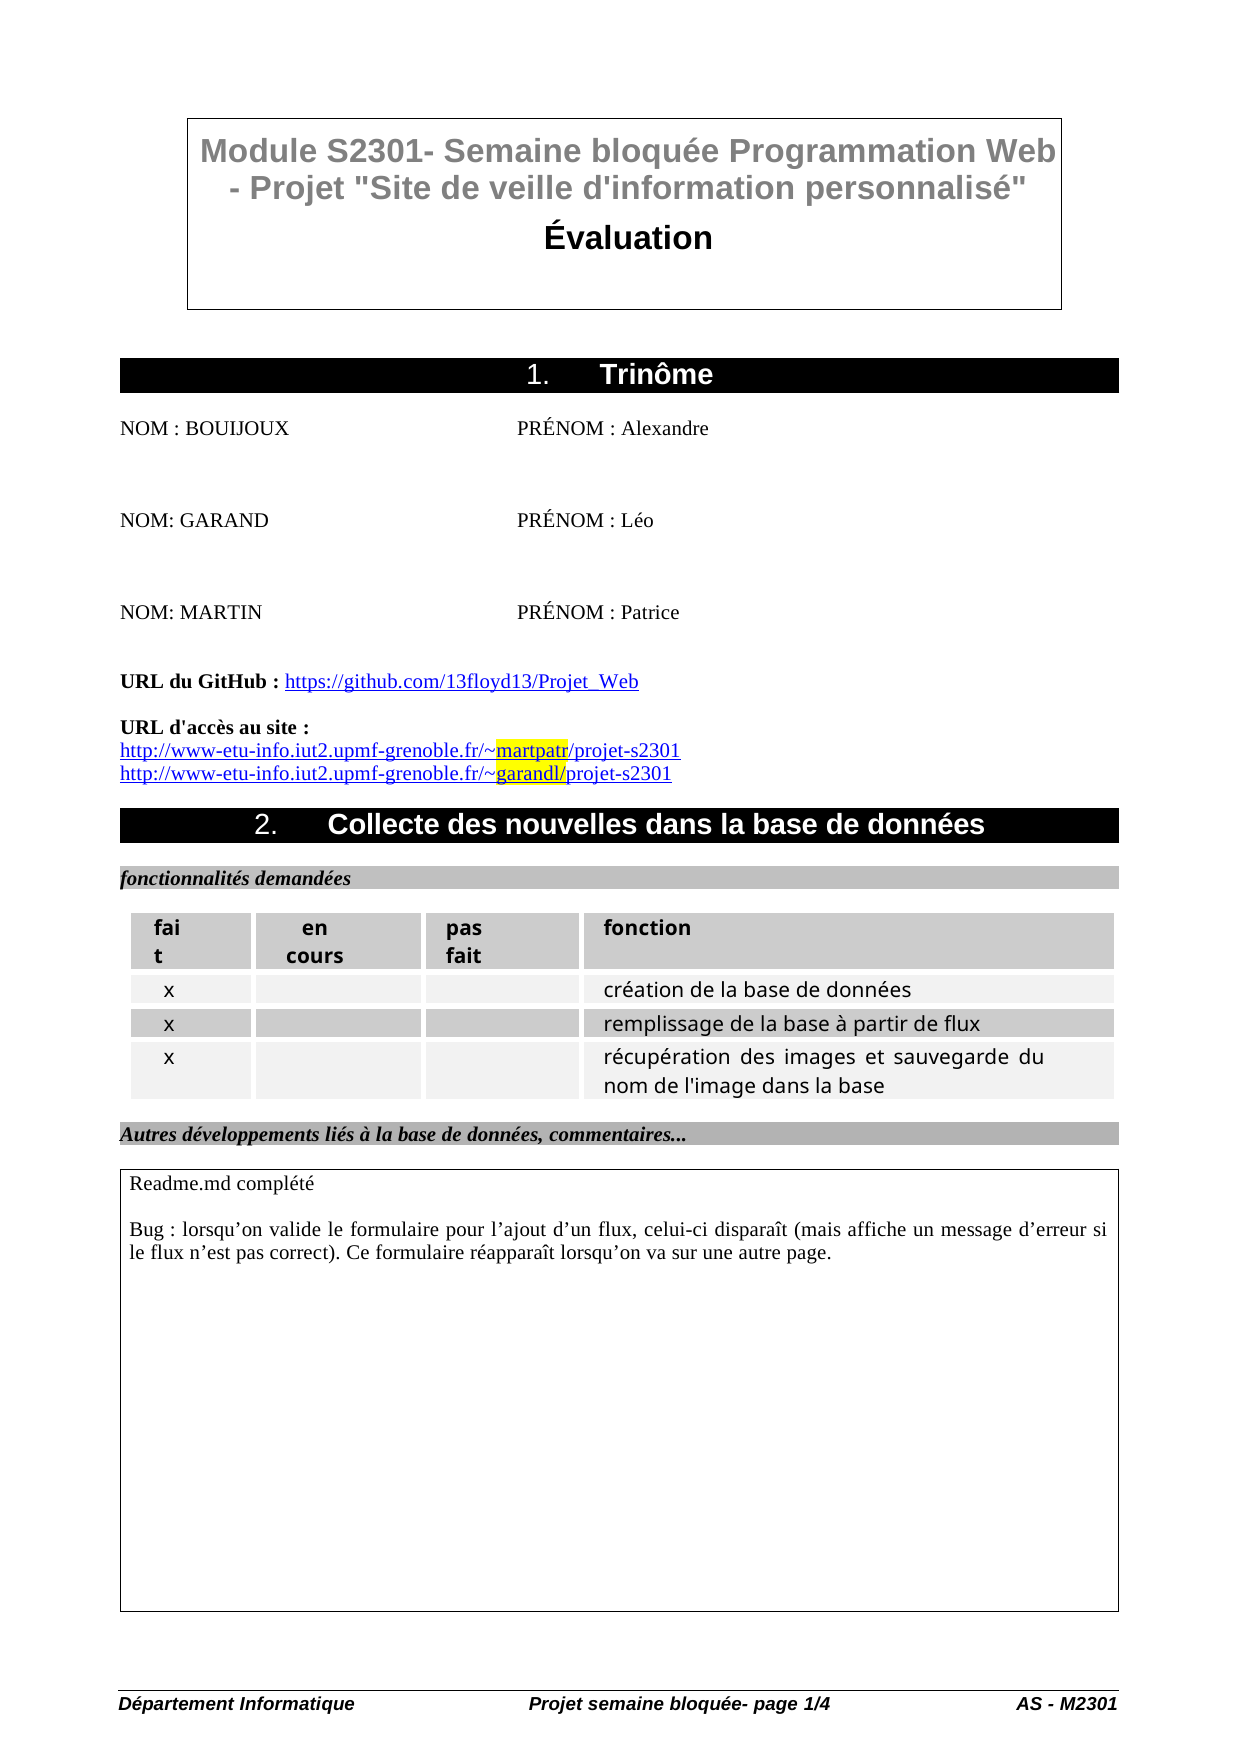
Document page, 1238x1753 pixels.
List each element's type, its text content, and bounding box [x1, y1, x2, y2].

table_cell [256, 1009, 421, 1037]
text Readme.md complété [121, 1170, 1118, 1194]
text NOM : BOUIJOUX PRÉNOM : Alexandre [120, 416, 1119, 439]
table_cell x [131, 975, 251, 1003]
text Bug : lorsqu’on valide le formulaire pour l’ajout d’un flux, celui-ci disparaît (mais affiche un message d’erreur si le flux n’est pas correct). Ce formulaire réapparaît lorsqu’on va sur une autre page. [121, 1214, 1118, 1264]
table_cell x [131, 1042, 251, 1099]
text Évaluation [188, 206, 1061, 257]
text NOM: GARAND PRÉNOM : Léo [120, 508, 1119, 532]
table_cell [256, 975, 421, 1003]
text fonctionnalités demandées [120, 866, 1119, 889]
table_header pas fait [426, 913, 579, 969]
table_cell [426, 1009, 579, 1037]
text URL d'accès au site : [120, 716, 1119, 739]
text Module S2301- Semaine bloquée Programmation Web - Projet "Site de veille d'information personnalisé" [188, 119, 1061, 206]
table_cell [426, 1042, 579, 1099]
table_cell [256, 1042, 421, 1099]
text URL du GitHub : https://github.com/13floyd13/Projet_Web [120, 670, 1119, 693]
table_header en cours [256, 913, 421, 969]
table_cell remplissage de la base à partir de flux [584, 1009, 1114, 1037]
text http://www-etu-info.iut2.upmf-grenoble.fr/~martpatr/projet-s2301 [120, 739, 1119, 762]
table_cell [426, 975, 579, 1003]
text NOM: MARTIN PRÉNOM : Patrice [120, 601, 1119, 624]
list Collecte des nouvelles dans la base de données [120, 808, 1119, 842]
table_cell création de la base de données [584, 975, 1114, 1003]
text Autres développements liés à la base de données, commentaires... [120, 1122, 1119, 1145]
list Trinôme [120, 358, 1119, 392]
text http://www-etu-info.iut2.upmf-grenoble.fr/~garandl/projet-s2301 [120, 762, 1119, 785]
table_header fonction [584, 913, 1114, 969]
table_cell x [131, 1009, 251, 1037]
table_header fait [131, 913, 251, 969]
table_cell récupération des images et sauvegarde du nom de l'image dans la base [584, 1042, 1114, 1099]
